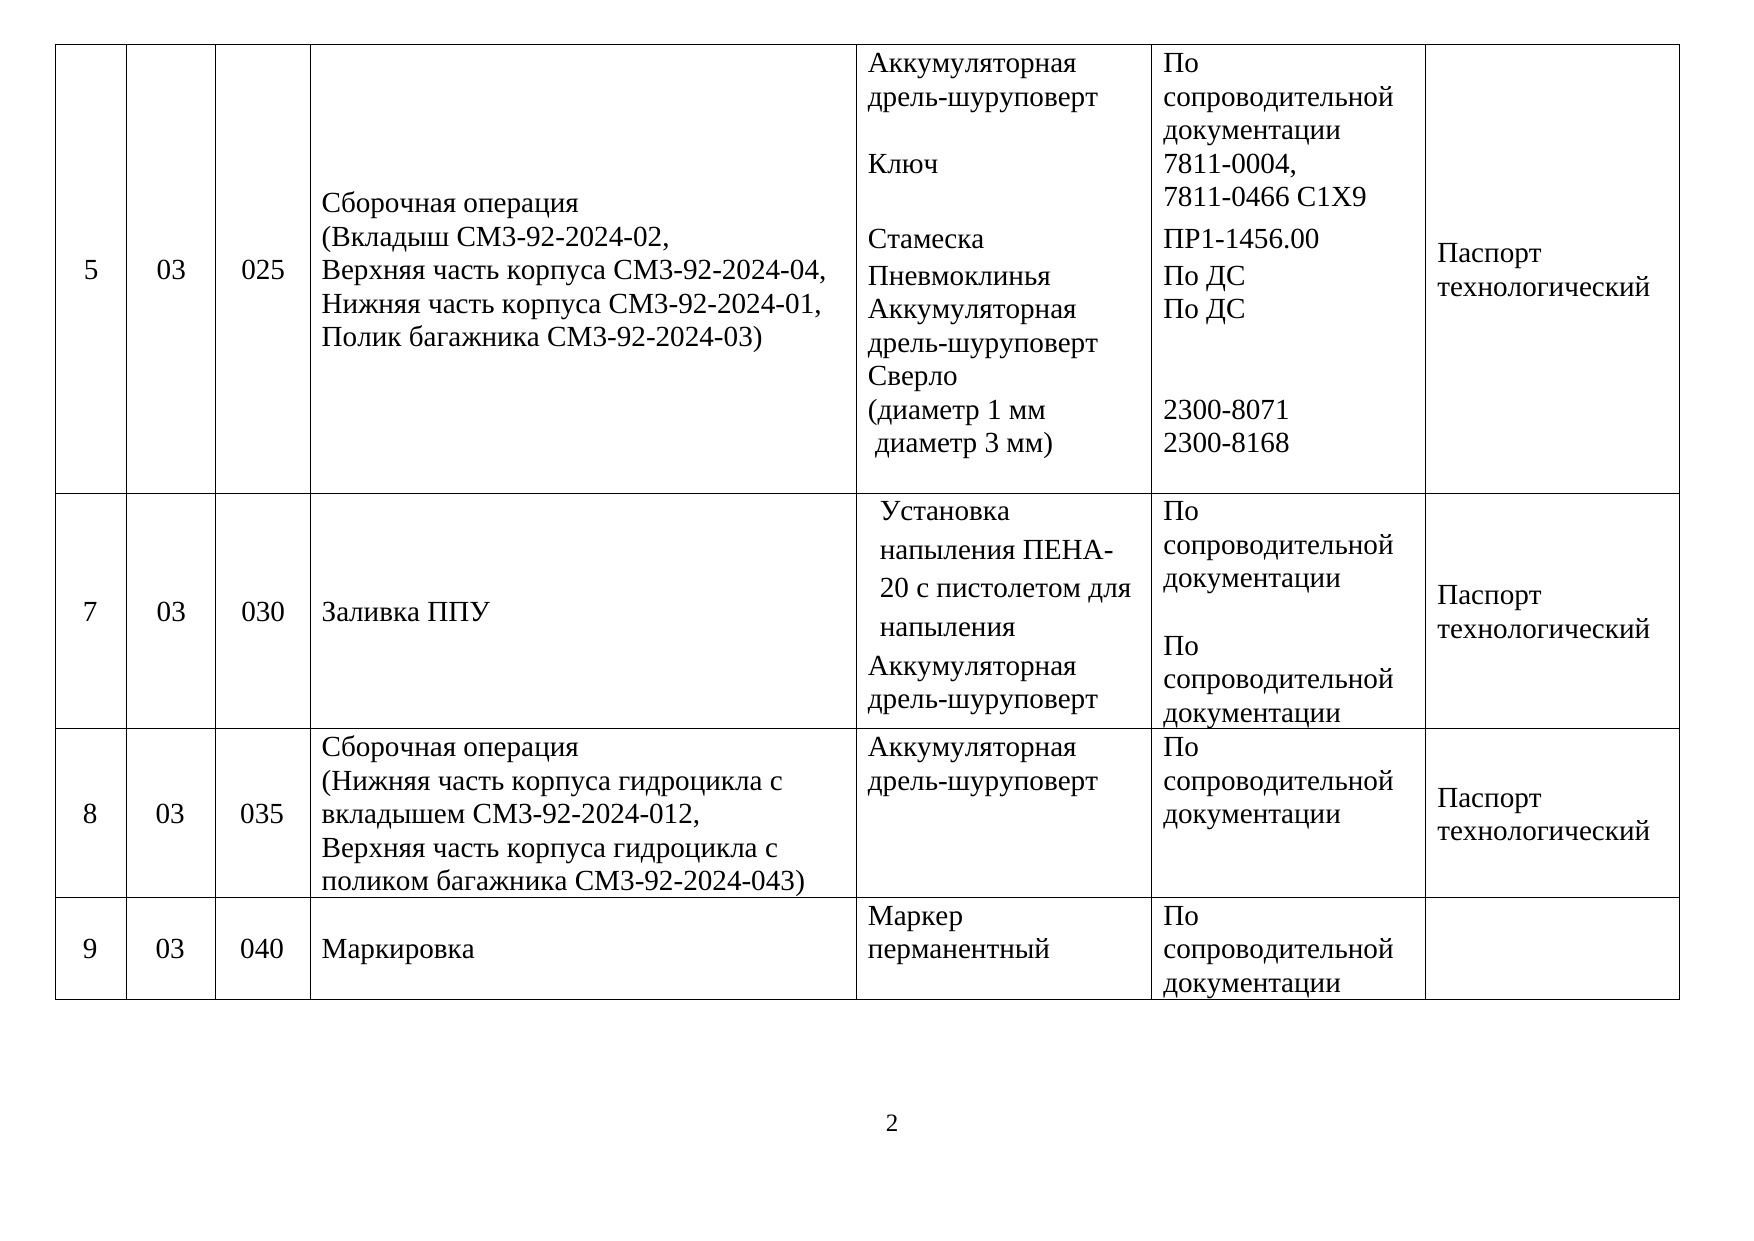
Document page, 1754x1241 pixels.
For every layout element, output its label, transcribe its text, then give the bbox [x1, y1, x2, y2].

table_cell 8 [56, 729, 126, 897]
table_cell 040 [216, 898, 310, 999]
table_cell По сопроводительной документации [1152, 729, 1425, 897]
table_cell Аккумуляторная дрель-шуруповерт Ключ Стамеска Пневмоклинья Аккумуляторная дрель-шуруповерт Сверло (диаметр 1 мм диаметр 3 мм) [857, 45, 1151, 492]
table_cell Сборочная операция (Нижняя часть корпуса гидроцикла с вкладышем СМ3-92-2024-012, Верхняя часть корпуса гидроцикла с поликом багажника СМ3-92-2024-043) [311, 729, 856, 897]
table_cell Паспорт технологический [1426, 494, 1679, 728]
table_cell Паспорт технологический [1426, 729, 1679, 897]
table_cell Маркировка [311, 898, 856, 999]
table_cell [1426, 898, 1679, 999]
table_cell 030 [216, 494, 310, 728]
table_cell По сопроводительной документации По сопроводительной документации [1152, 494, 1425, 728]
table_cell Установка напыления ПЕНА-20 с пистолетом для напыления Аккумуляторная дрель-шуруповерт [857, 494, 1151, 728]
table_cell 03 [127, 898, 215, 999]
table_cell 03 [127, 729, 215, 897]
table_cell 5 [56, 45, 126, 492]
table_cell 035 [216, 729, 310, 897]
table_cell 7 [56, 494, 126, 728]
table_cell 025 [216, 45, 310, 492]
table_cell Аккумуляторная дрель-шуруповерт [857, 729, 1151, 897]
table_cell 9 [56, 898, 126, 999]
table_cell 03 [127, 45, 215, 492]
table_cell Маркер перманентный [857, 898, 1151, 999]
table_cell Заливка ППУ [311, 494, 856, 728]
table_cell По сопроводительной документации [1152, 898, 1425, 999]
table_cell Паспорт технологический [1426, 45, 1679, 492]
table_cell По сопроводительной документации 7811-0004, 7811-0466 С1Х9 ПР1-1456.00 По ДС По ДС 2300-8071 2300-8168 [1152, 45, 1425, 492]
table_cell Сборочная операция (Вкладыш СМ3-92-2024-02, Верхняя часть корпуса СМ3-92-2024-04, Нижняя часть корпуса СМ3-92-2024-01, Полик багажника СМ3-92-2024-03) [311, 45, 856, 492]
table_cell 03 [127, 494, 215, 728]
